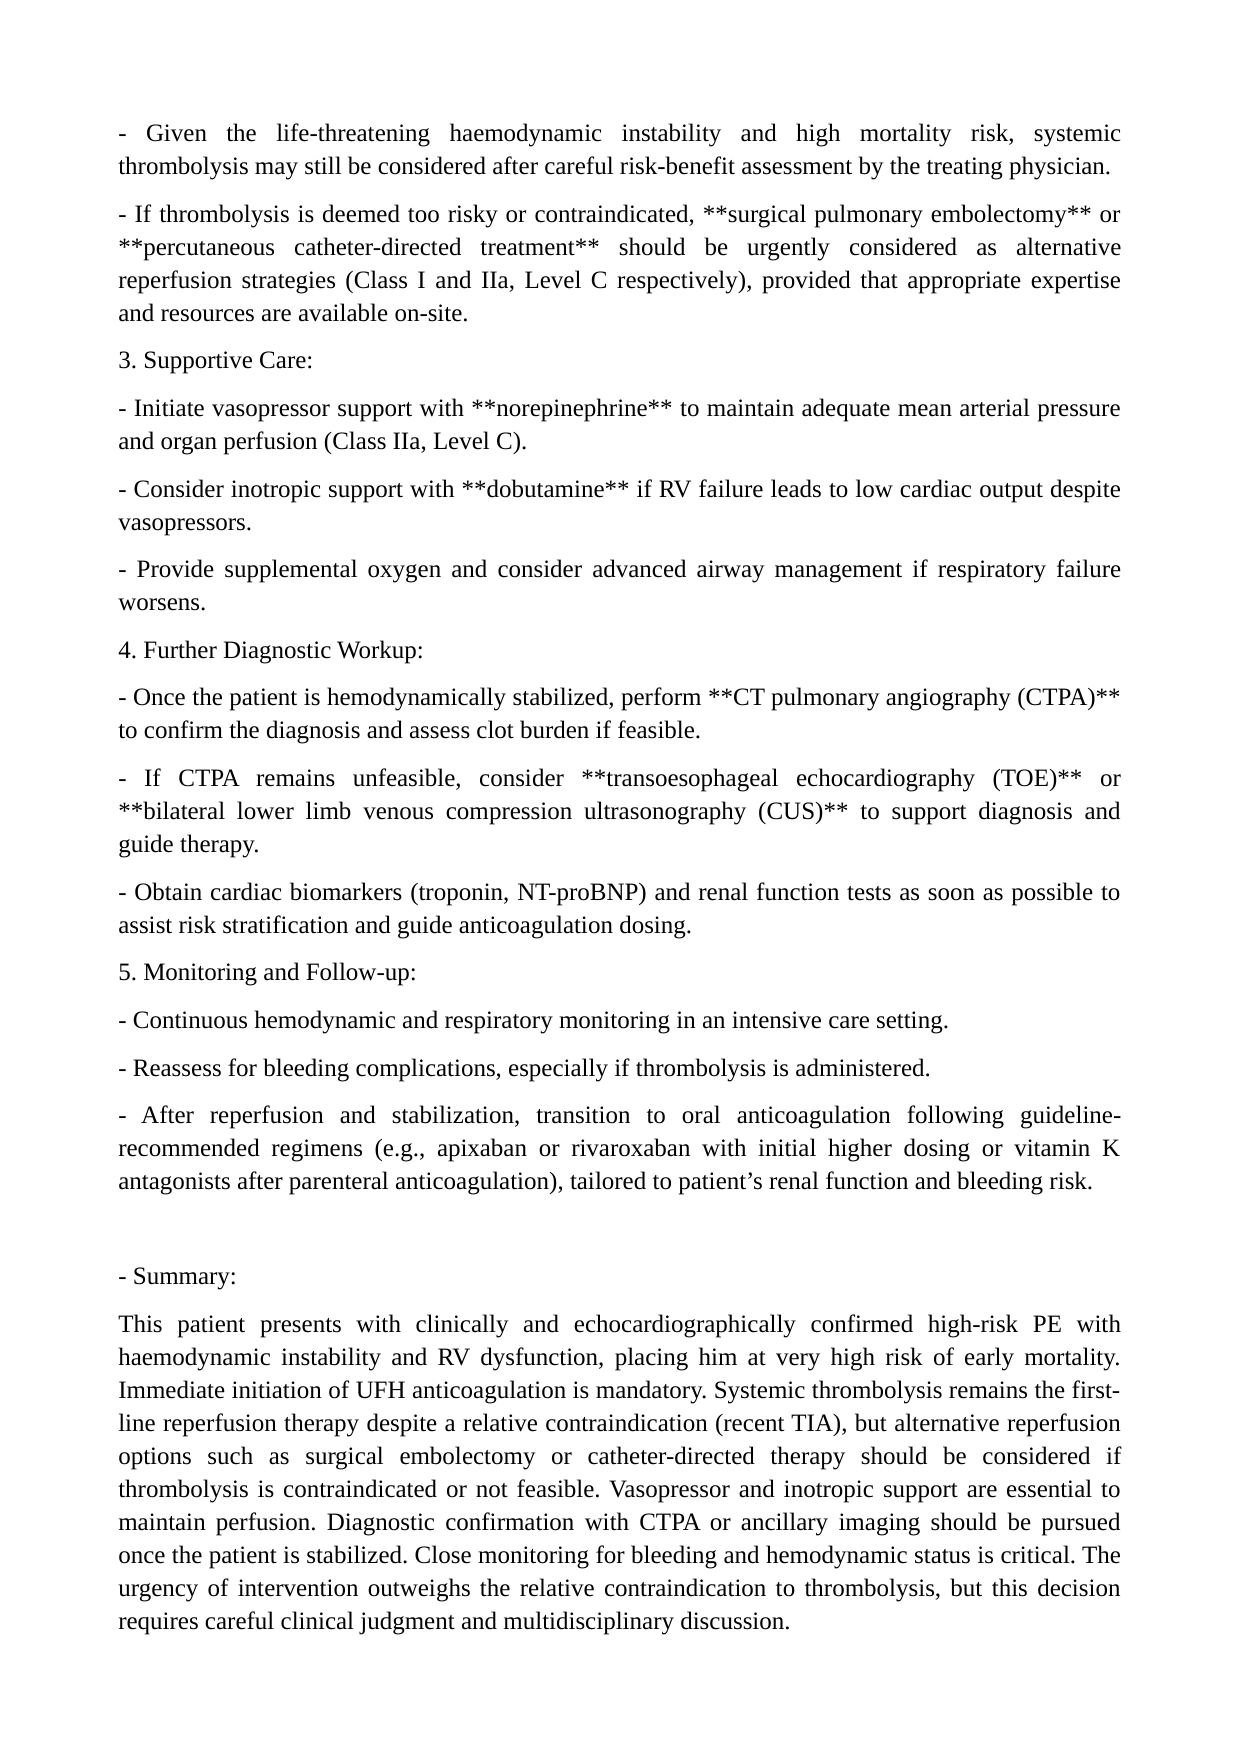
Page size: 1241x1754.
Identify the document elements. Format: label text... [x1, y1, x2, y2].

text 4. Further Diagnostic Workup: [118, 635, 1122, 664]
text - If thrombolysis is deemed too risky or contraindicated, **surgical pulmonary embolectomy** or **percutaneous catheter-directed treatment** should be urgently considered as alternative reperfusion strategies (Class I and IIa, Level C respectively), provided that appropriate expertise and resources are available on-site. [118, 199, 1122, 327]
text - Summary: [118, 1261, 1122, 1290]
text - After reperfusion and stabilization, transition to oral anticoagulation following guideline-recommended regimens (e.g., apixaban or rivaroxaban with initial higher dosing or vitamin K antagonists after parenteral anticoagulation), tailored to patient’s renal function and bleeding risk. [118, 1100, 1122, 1195]
text - Initiate vasopressor support with **norepinephrine** to maintain adequate mean arterial pressure and organ perfusion (Class IIa, Level C). [118, 393, 1122, 455]
text - If CTPA remains unfeasible, consider **transoesophageal echocardiography (TOE)** or **bilateral lower limb venous compression ultrasonography (CUS)** to support diagnosis and guide therapy. [118, 763, 1122, 858]
text - Consider inotropic support with **dobutamine** if RV failure leads to low cardiac output despite vasopressors. [118, 474, 1122, 535]
text 5. Monitoring and Follow-up: [118, 957, 1122, 986]
text - Given the life-threatening haemodynamic instability and high mortality risk, systemic thrombolysis may still be considered after careful risk-benefit assessment by the treating physician. [118, 118, 1122, 180]
text - Obtain cardiac biomarkers (troponin, NT-proBNP) and renal function tests as soon as possible to assist risk stratification and guide anticoagulation dosing. [118, 877, 1122, 938]
text - Reassess for bleeding complications, especially if thrombolysis is administered. [118, 1053, 1122, 1081]
text 3. Supportive Care: [118, 345, 1122, 374]
text - Provide supplemental oxygen and consider advanced airway management if respiratory failure worsens. [118, 554, 1122, 616]
text This patient presents with clinically and echocardiographically confirmed high-risk PE with haemodynamic instability and RV dysfunction, placing him at very high risk of early mortality. Immediate initiation of UFH anticoagulation is mandatory. Systemic thrombolysis remains the first-line reperfusion therapy despite a relative contraindication (recent TIA), but alternative reperfusion options such as surgical embolectomy or catheter-directed therapy should be considered if thrombolysis is contraindicated or not feasible. Vasopressor and inotropic support are essential to maintain perfusion. Diagnostic confirmation with CTPA or ancillary imaging should be pursued once the patient is stabilized. Close monitoring for bleeding and hemodynamic status is critical. The urgency of intervention outweighs the relative contraindication to thrombolysis, but this decision requires careful clinical judgment and multidisciplinary discussion. [118, 1309, 1122, 1635]
text - Continuous hemodynamic and respiratory monitoring in an intensive care setting. [118, 1005, 1122, 1034]
text - Once the patient is hemodynamically stabilized, perform **CT pulmonary angiography (CTPA)** to confirm the diagnosis and assess clot burden if feasible. [118, 682, 1122, 744]
